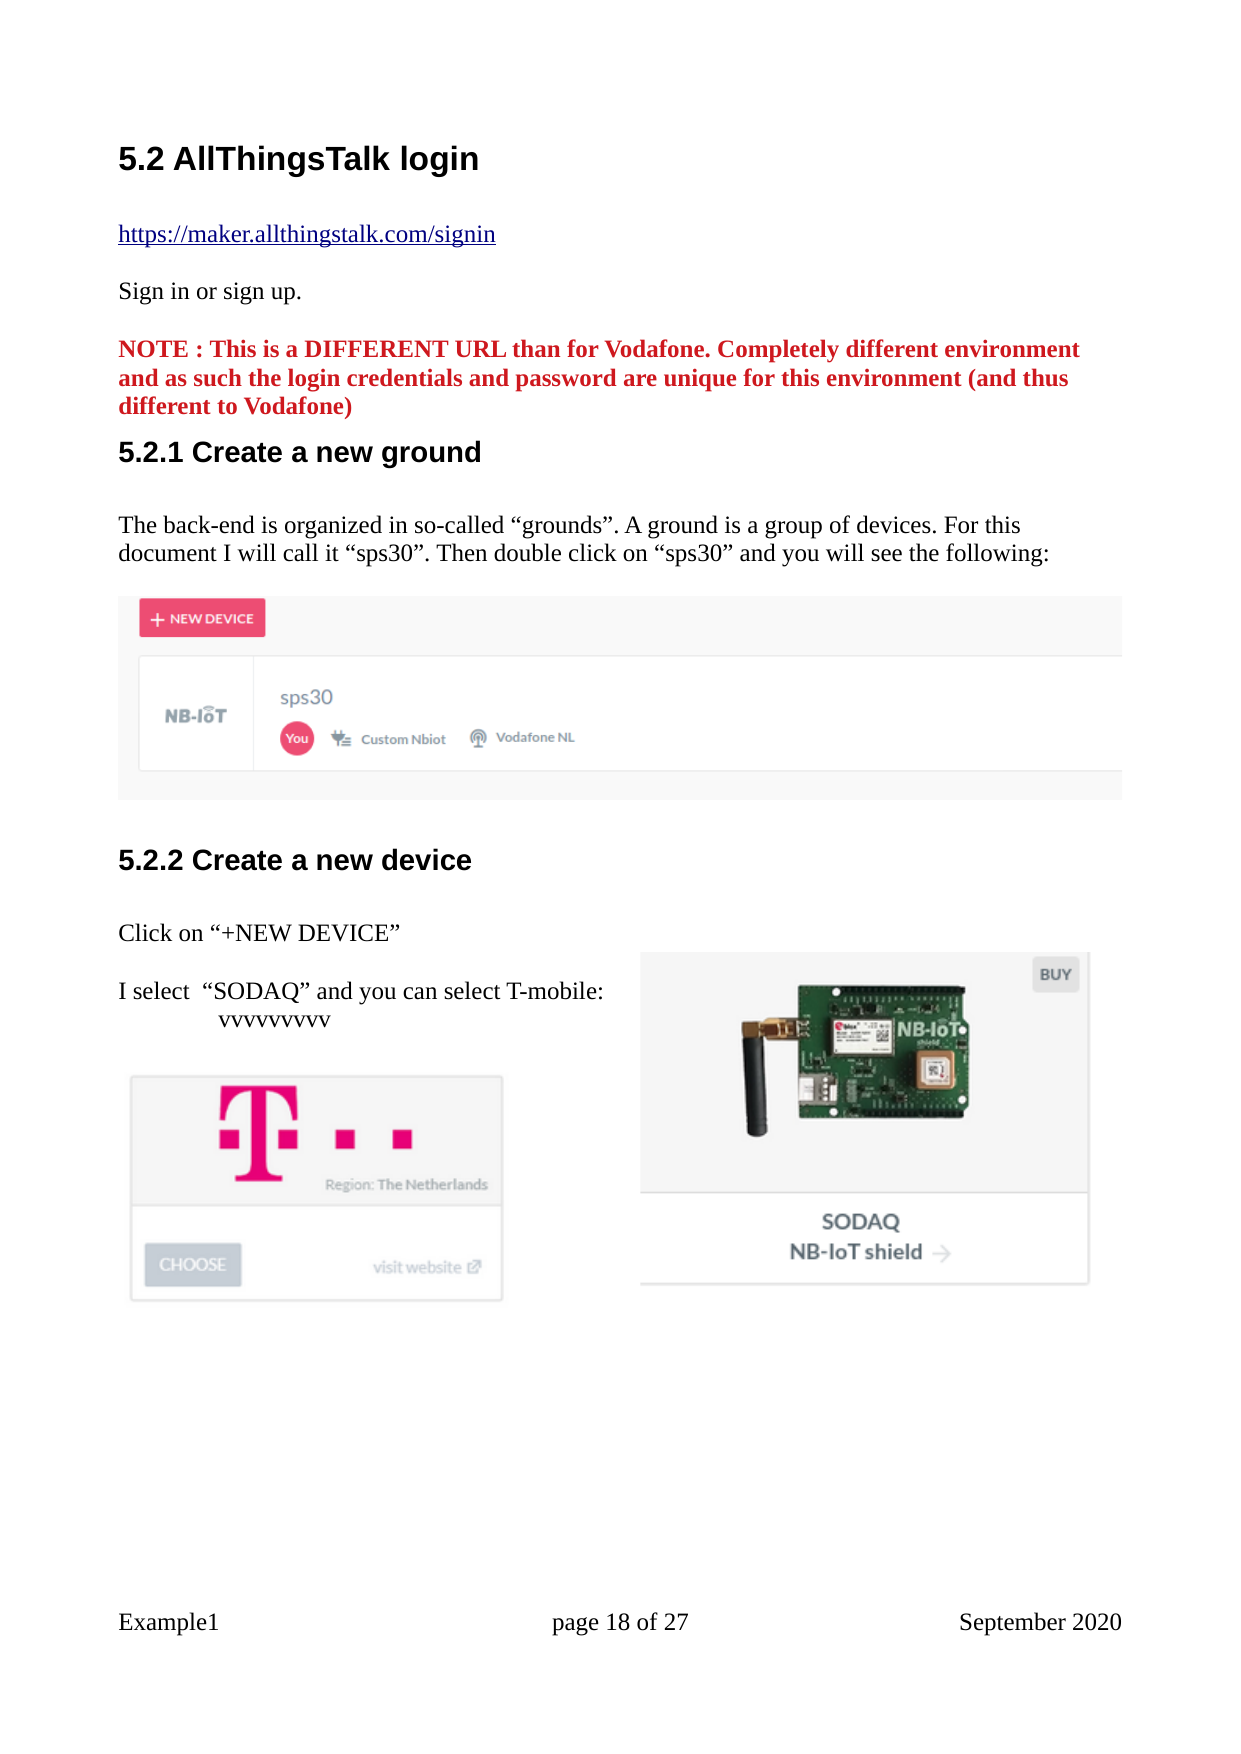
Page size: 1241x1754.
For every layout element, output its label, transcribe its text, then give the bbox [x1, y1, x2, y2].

text NOTE : This is a DIFFERENT URL than for Vodafone. Completely different environment and as such the login credentials and password are unique for this environment (and thus different to Vodafone) [118, 334, 1122, 420]
text The back-end is organized in so-called “grounds”. A ground is a group of devices. For this [118, 510, 1122, 538]
text Click on “+NEW DEVICE” [118, 918, 1122, 947]
text document I will call it “sps30”. Then double click on “sps30” and you will see the following: [118, 538, 1122, 567]
subtitle 5.2 AllThingsTalk login [118, 139, 1122, 178]
text Sign in or sign up. [118, 276, 1122, 305]
text I select “SODAQ” and you can select T-mobile: [118, 976, 640, 1004]
picture [640, 952, 1097, 1294]
subtitle 5.2.1 Create a new ground [118, 435, 1122, 468]
subtitle 5.2.2 Create a new device [118, 843, 1122, 877]
text [1097, 1004, 1122, 1033]
picture [118, 596, 1123, 800]
text https://maker.allthingstalk.com/signin [118, 219, 1122, 248]
picture [122, 1072, 562, 1326]
text vvvvvvvvv [118, 1004, 640, 1033]
